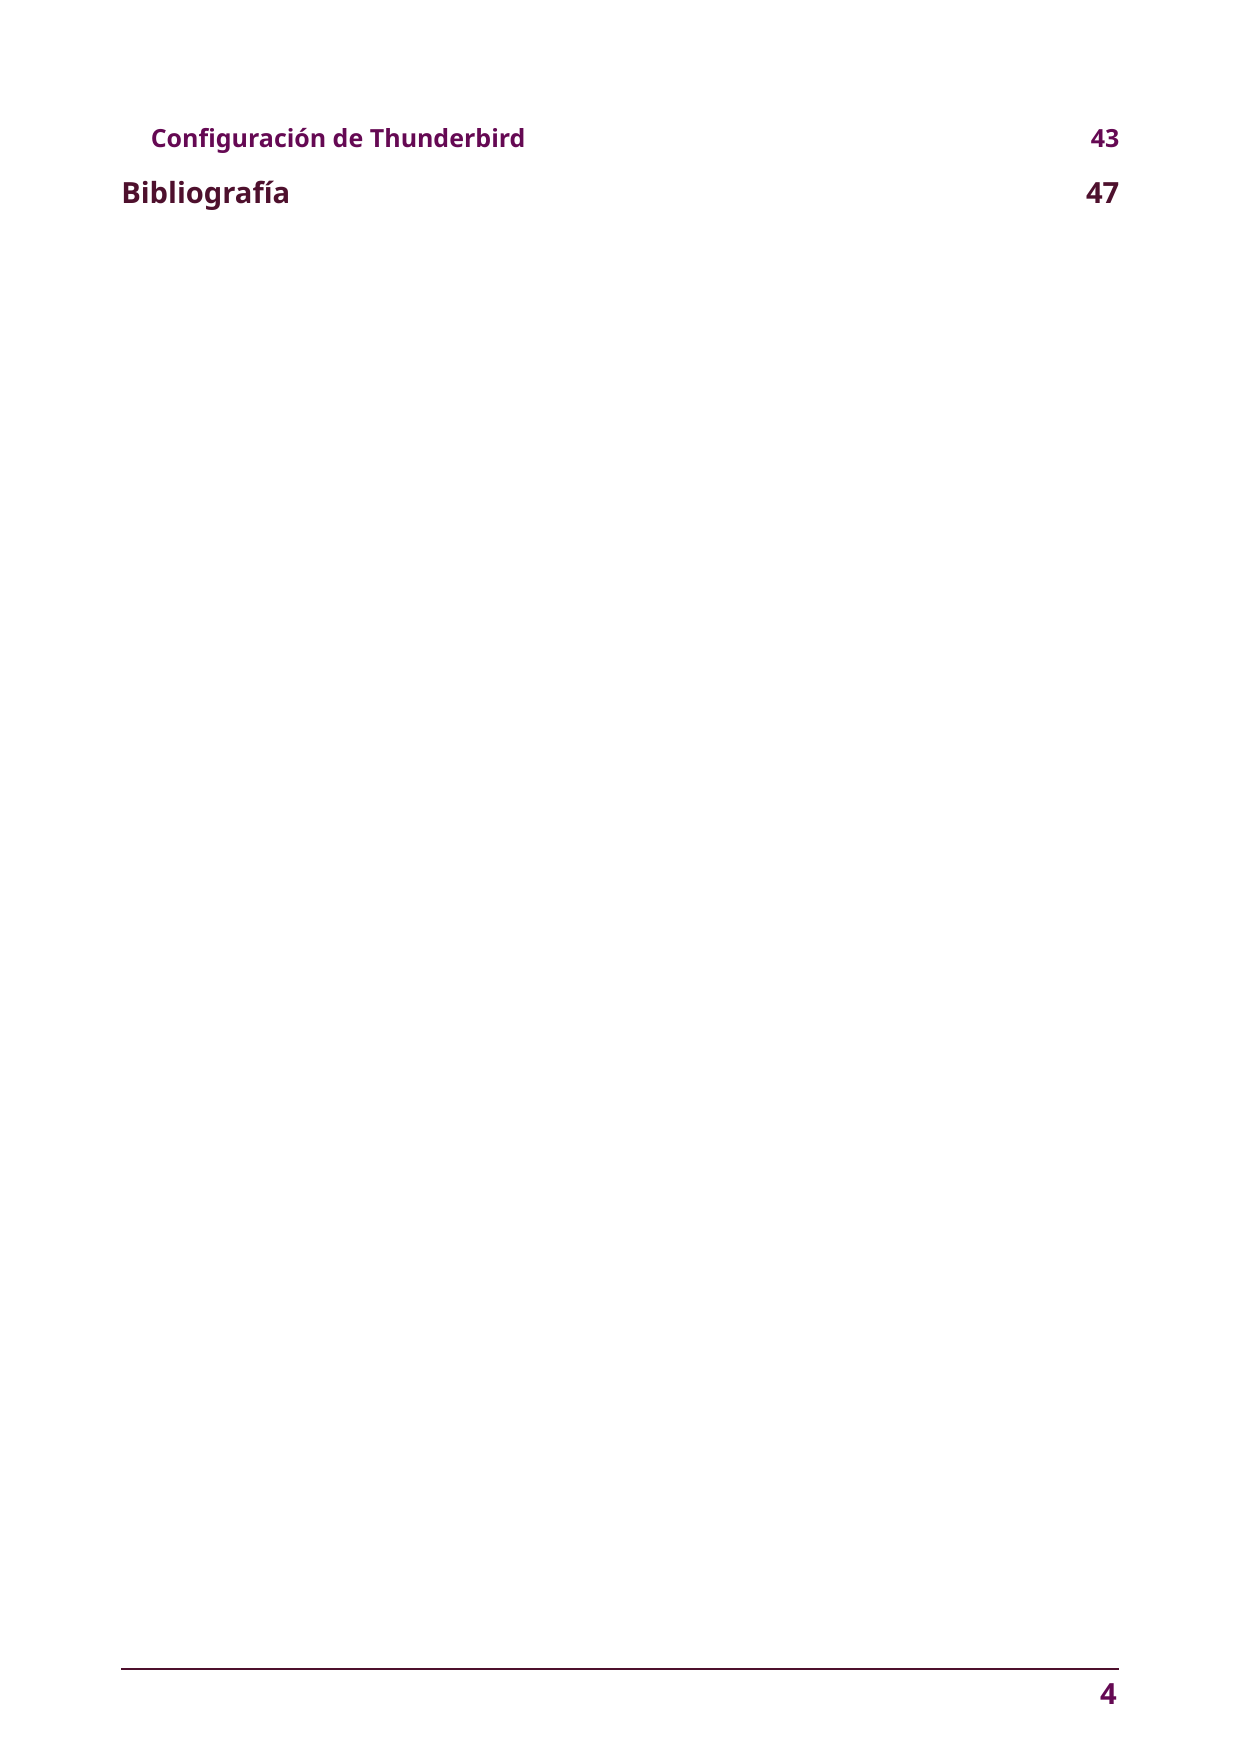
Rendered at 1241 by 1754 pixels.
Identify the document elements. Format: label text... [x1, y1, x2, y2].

text Bibliografía 47 [121, 173, 1119, 212]
text Configuración de Thunderbird 43 [151, 121, 1119, 155]
